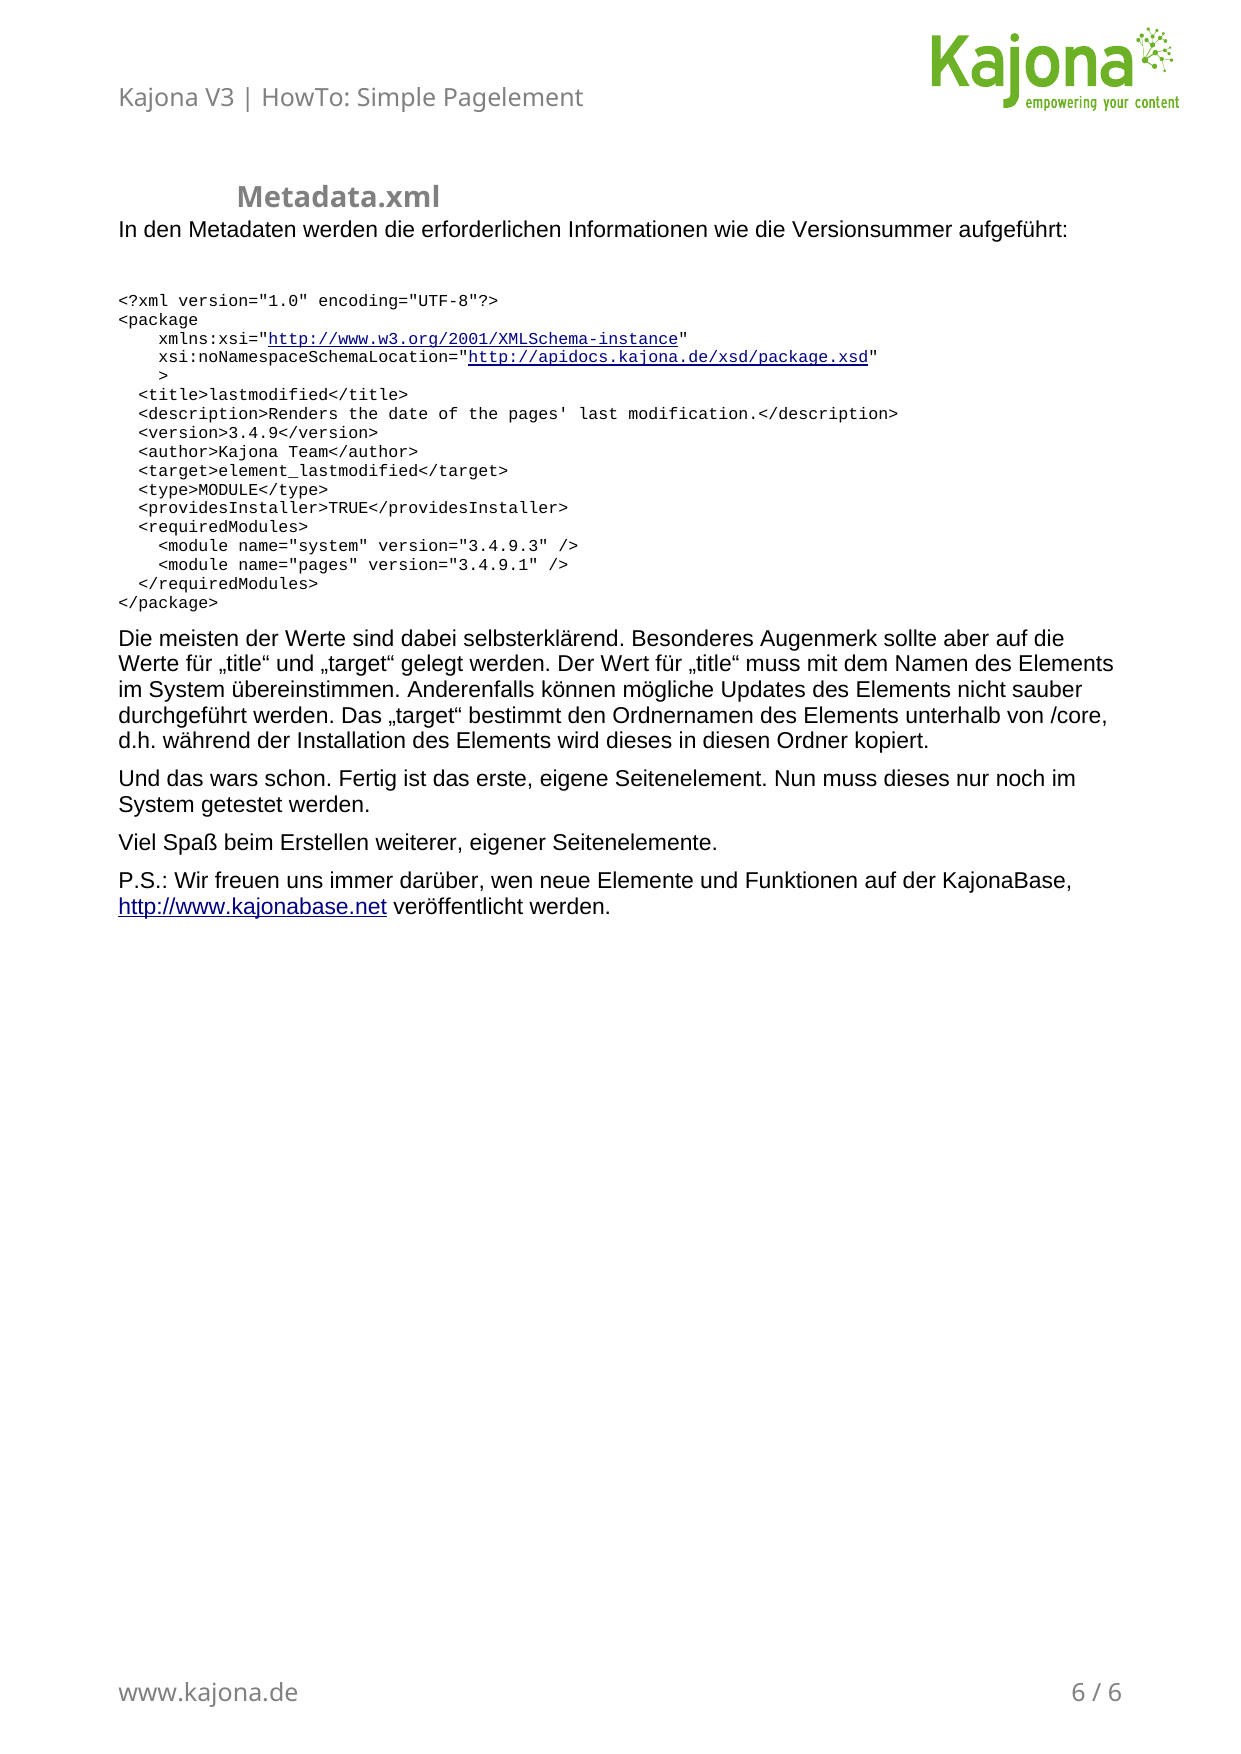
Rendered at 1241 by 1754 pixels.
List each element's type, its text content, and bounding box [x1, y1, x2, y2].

text Die meisten der Werte sind dabei selbsterklärend. Besonderes Augenmerk sollte aber auf die Werte für „title“ und „target“ gelegt werden. Der Wert für „title“ muss mit dem Namen des Elements im System übereinstimmen. Anderenfalls können mögliche Updates des Elements nicht sauber durchgeführt werden. Das „target“ bestimmt den Ordnernamen des Elements unterhalb von /core, d.h. während der Installation des Elements wird dieses in diesen Ordner kopiert. [118, 626, 1122, 754]
text <?xml version="1.0" encoding="UTF-8"?> <package xmlns:xsi="http://www.w3.org/2001/XMLSchema-instance" xsi:noNamespaceSchemaLocation="http://apidocs.kajona.de/xsd/package.xsd" > <title>lastmodified</title> <description>Renders the date of the pages' last modification.</description> <version>3.4.9</version> <author>Kajona Team</author> <target>element_lastmodified</target> <type>MODULE</type> <providesInstaller>TRUE</providesInstaller> <requiredModules> <module name="system" version="3.4.9.3" /> <module name="pages" version="3.4.9.1" /> </requiredModules> </package> [118, 292, 1122, 613]
text Viel Spaß beim Erstellen weiterer, eigener Seitenelemente. [118, 830, 1122, 856]
text P.S.: Wir freuen uns immer darüber, wen neue Elemente und Funktionen auf der KajonaBase, http://www.kajonabase.net veröffentlicht werden. [118, 868, 1122, 919]
text In den Metadaten werden die erforderlichen Informationen wie die Versionsummer aufgeführt: [118, 216, 1122, 242]
text Und das wars schon. Fertig ist das erste, eigene Seitenelement. Nun muss dieses nur noch im System getestet werden. [118, 766, 1122, 817]
subtitle Metadata.xml [118, 177, 1122, 216]
